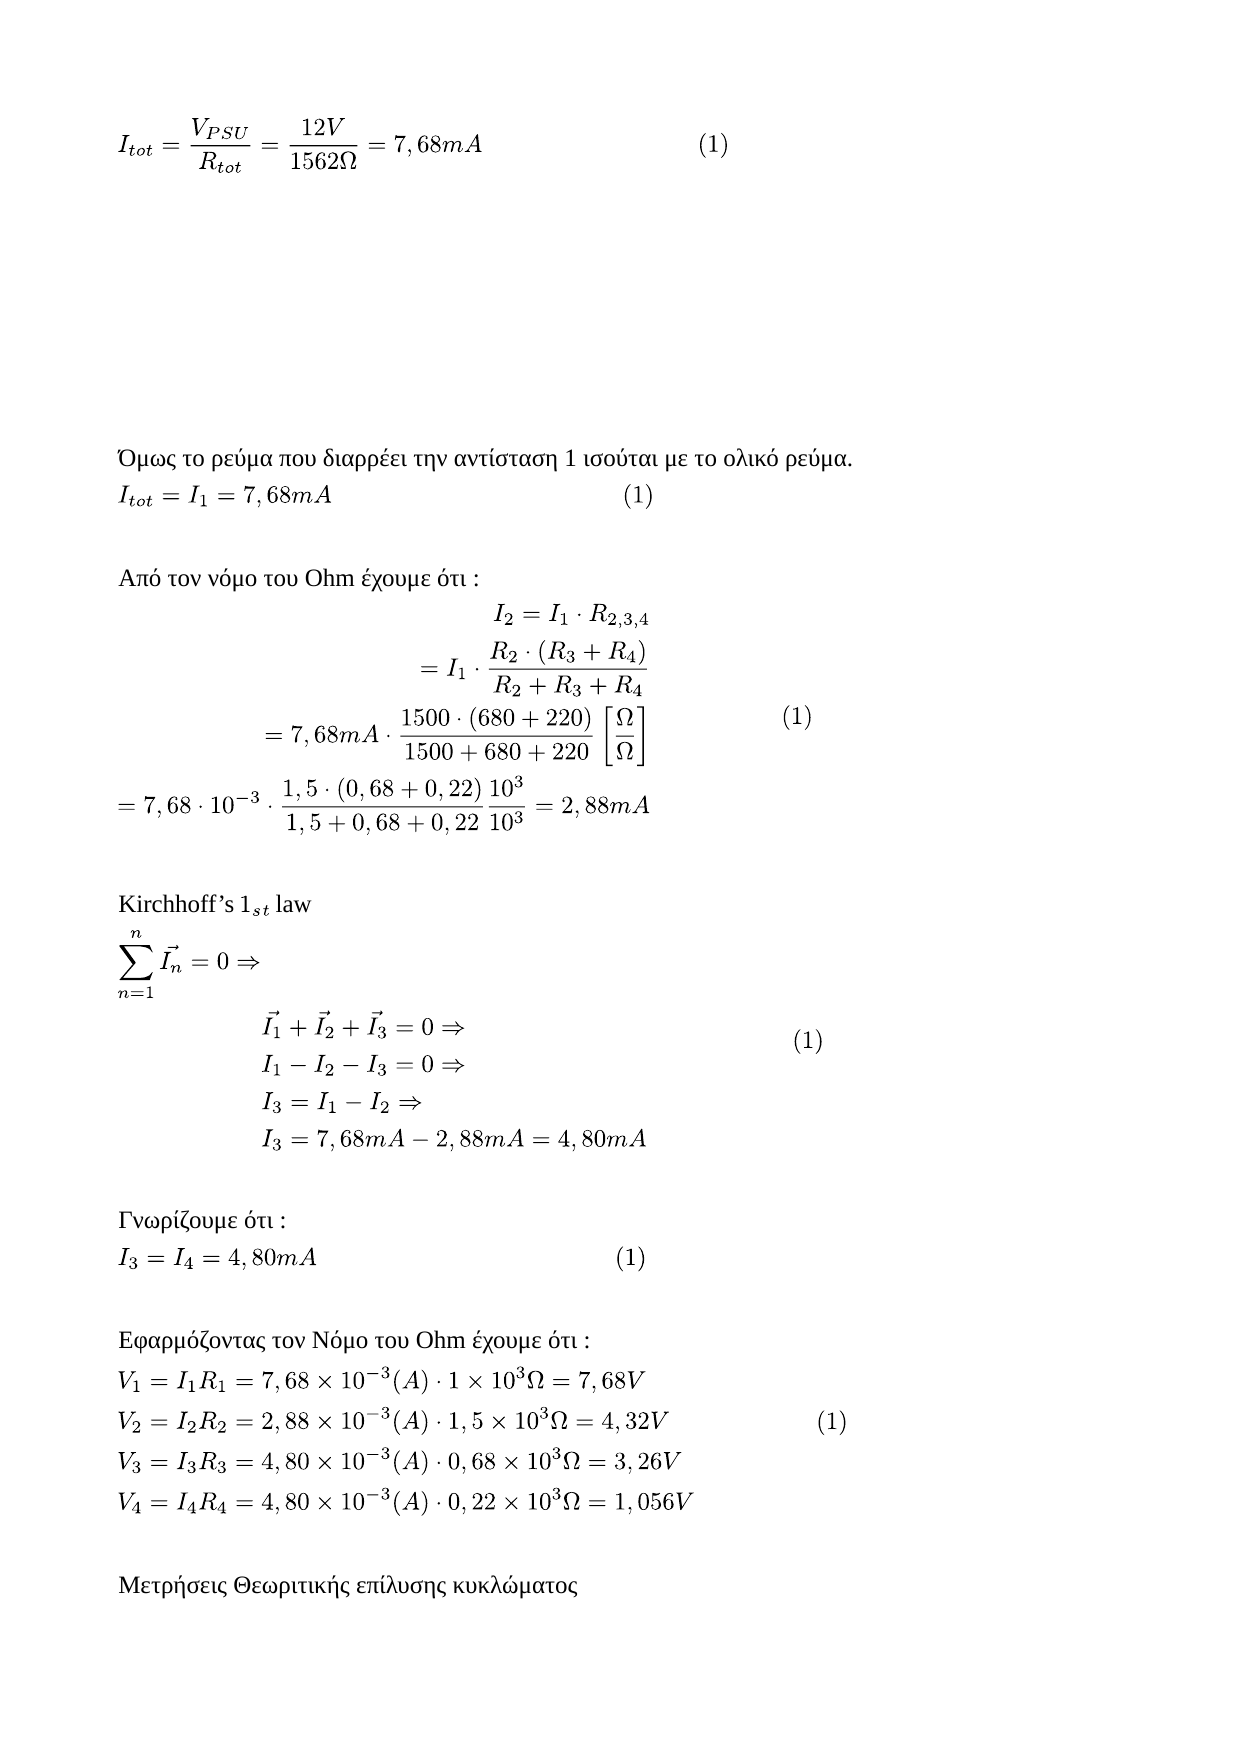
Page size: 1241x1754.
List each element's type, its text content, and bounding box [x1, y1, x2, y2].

text Kirchhoff’s law [118, 889, 1122, 917]
text Μετρήσεις Θεωριτικής επίλυσης κυκλώματος [118, 1570, 1122, 1598]
text Όμως το ρεύμα που διαρρέει την αντίσταση 1 ισούται με το ολικό ρεύμα. [118, 443, 1122, 471]
text Από τον νόμο του Ohm έχουμε ότι : [118, 563, 1122, 591]
text Γνωρίζουμε ότι : [118, 1205, 1122, 1234]
text Εφαρμόζοντας τον Νόμο του Ohm έχουμε ότι : [118, 1325, 1122, 1354]
